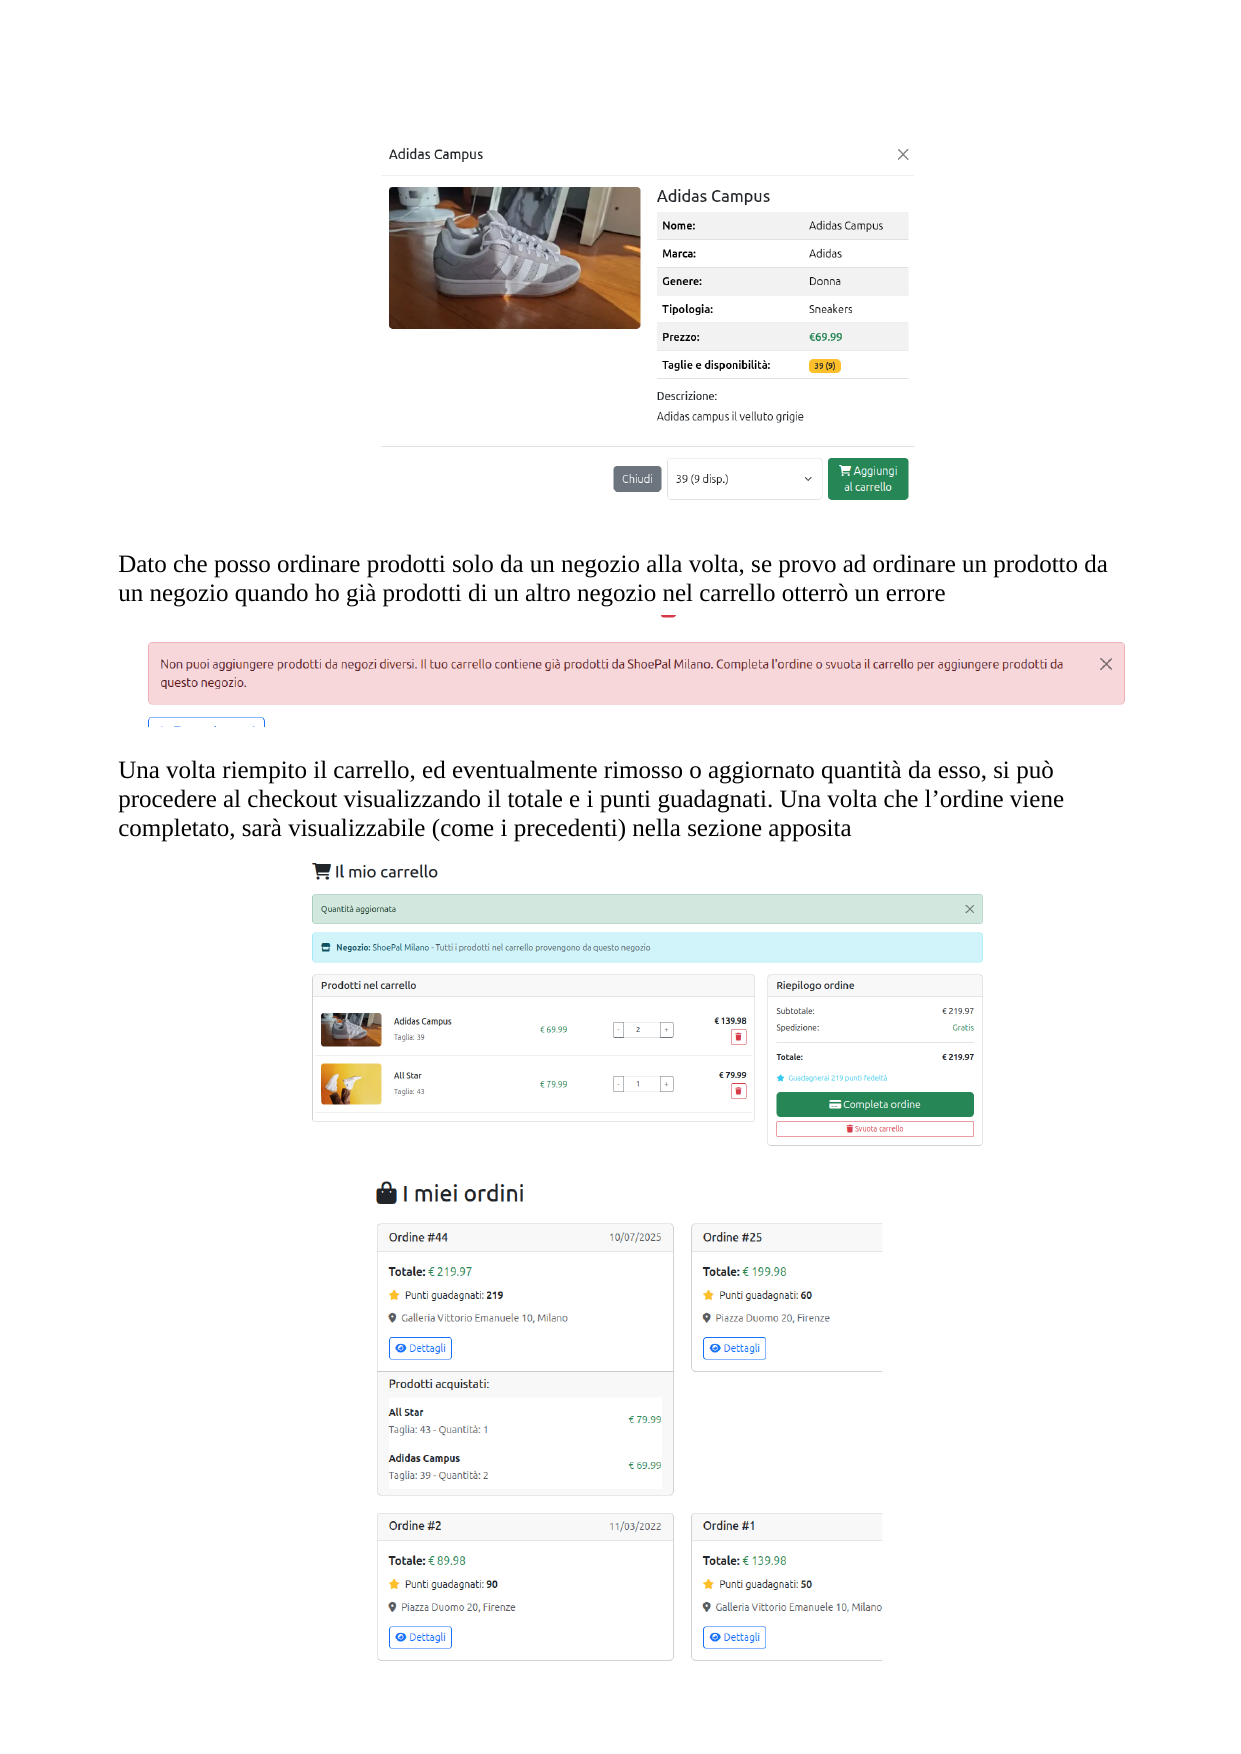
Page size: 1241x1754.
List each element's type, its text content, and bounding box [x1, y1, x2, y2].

picture [131, 615, 1136, 727]
text Una volta riempito il carrello, ed eventualmente rimosso o aggiornato quantità da esso, si può procedere al checkout visualizzando il totale e i punti guadagnati. Una volta che l’ordine viene completato, sarà visualizzabile (come i precedenti) nella sezione apposita [118, 755, 1122, 841]
picture [298, 852, 1011, 1161]
picture [355, 1177, 883, 1664]
picture [381, 137, 915, 509]
text Dato che posso ordinare prodotti solo da un negozio alla volta, se provo ad ordinare un prodotto da un negozio quando ho già prodotti di un altro negozio nel carrello otterrò un errore [118, 549, 1122, 607]
